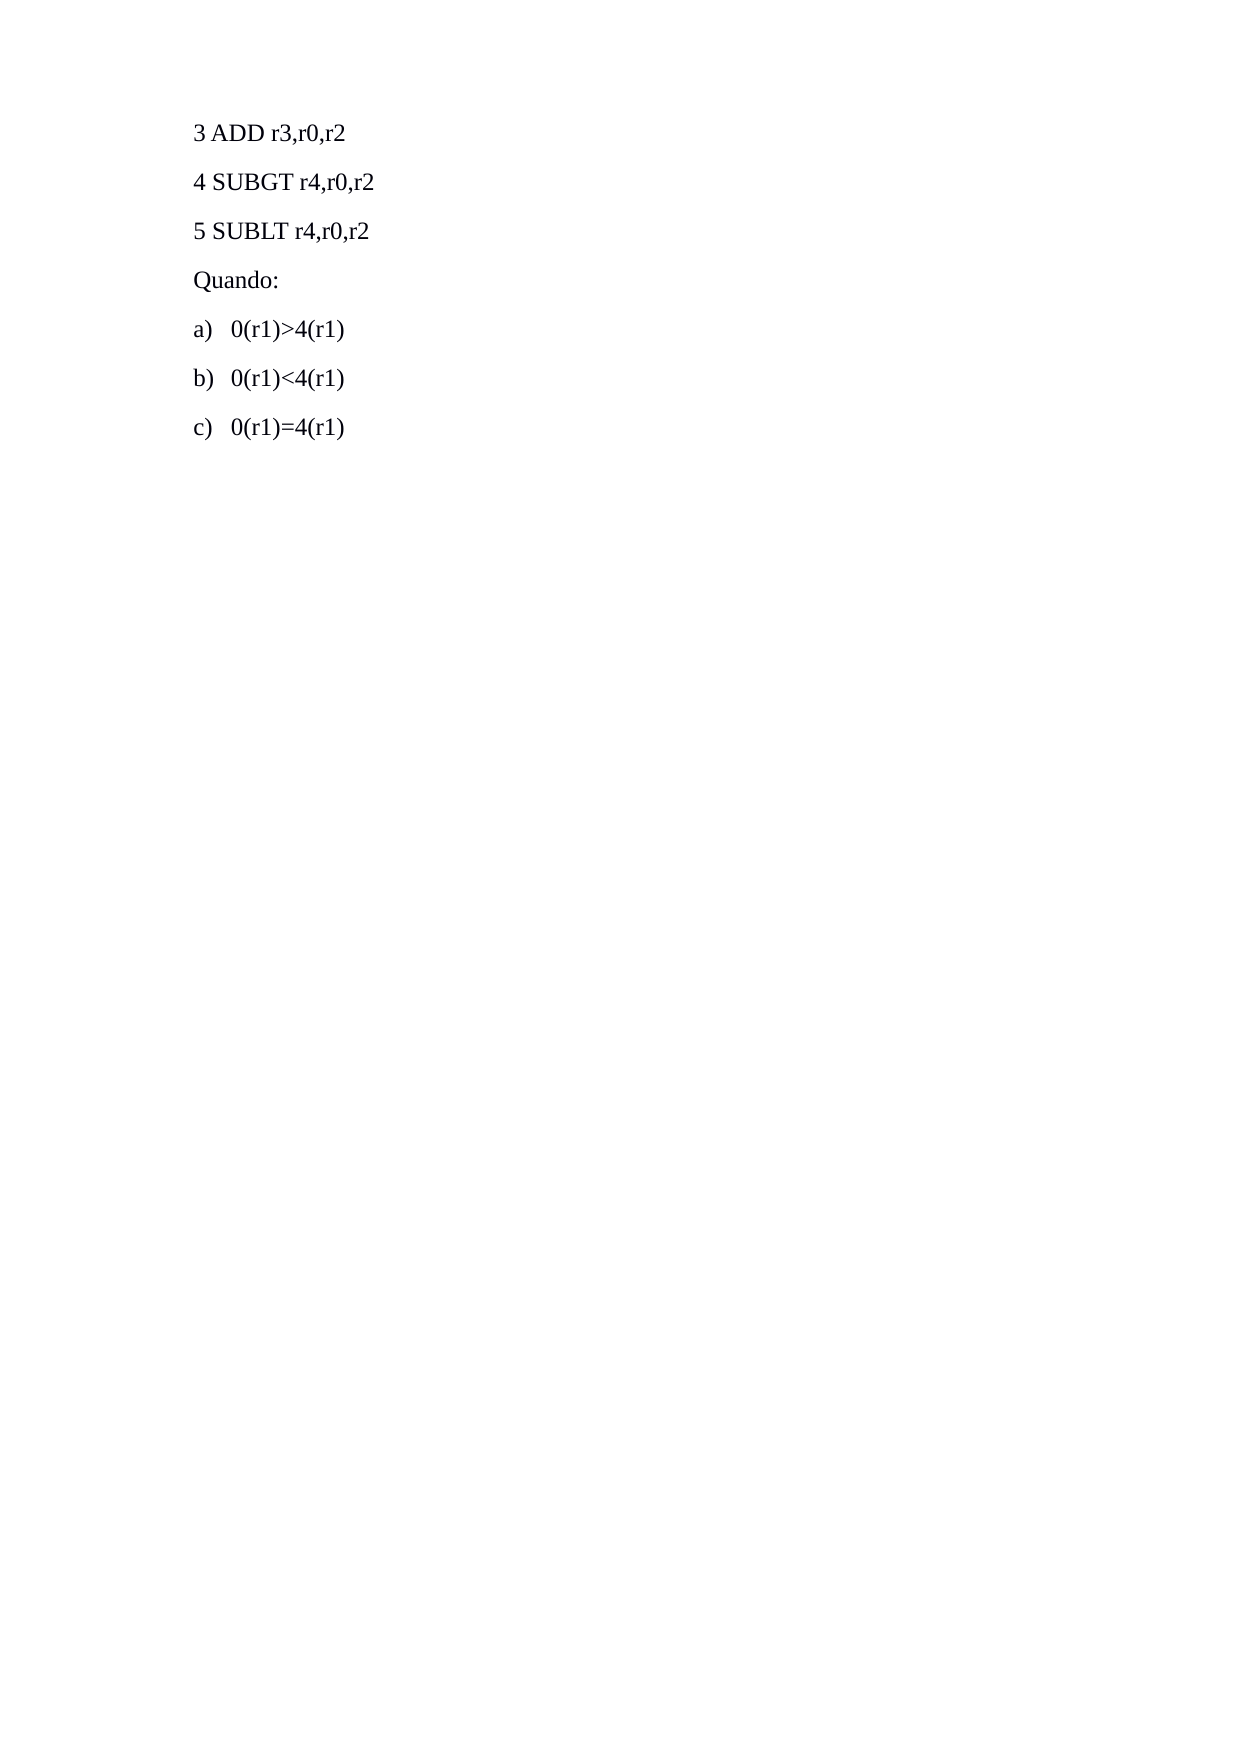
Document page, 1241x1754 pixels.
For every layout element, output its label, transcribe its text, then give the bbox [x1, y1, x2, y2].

list 0(r1)<4(r1) [193, 363, 1122, 392]
list 5 SUBLT r4,r0,r2 [156, 216, 1122, 245]
list Quando: [156, 265, 1122, 294]
list 3 ADD r3,r0,r2 [156, 118, 1122, 147]
list 0(r1)=4(r1) [193, 412, 1122, 441]
list 0(r1)>4(r1) [193, 314, 1122, 343]
list 4 SUBGT r4,r0,r2 [156, 167, 1122, 196]
